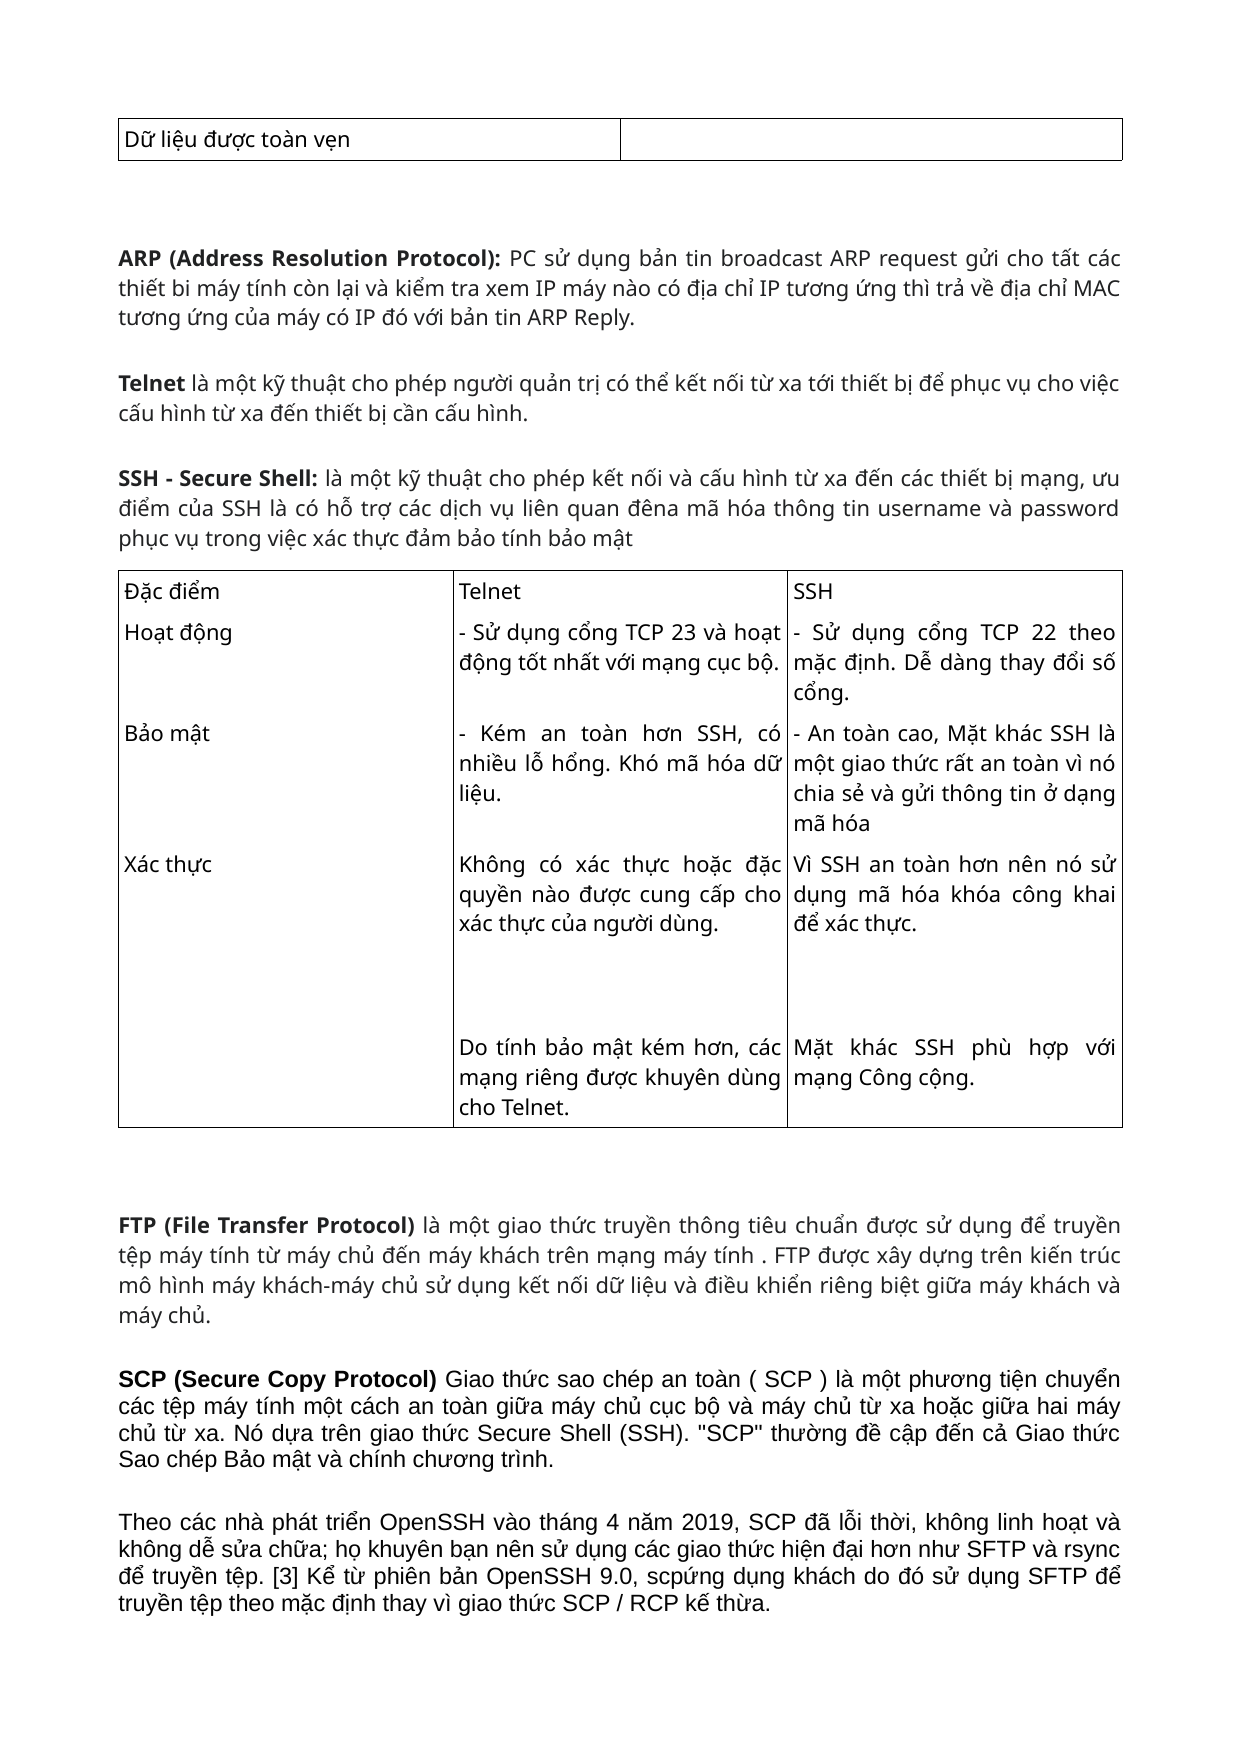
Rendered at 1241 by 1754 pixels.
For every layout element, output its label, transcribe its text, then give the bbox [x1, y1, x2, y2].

text Theo các nhà phát triển OpenSSH vào tháng 4 năm 2019, SCP đã lỗi thời, không linh hoạt và không dễ sửa chữa; họ khuyên bạn nên sử dụng các giao thức hiện đại hơn như SFTP và rsync để truyền tệp. [3] Kể từ phiên bản OpenSSH 9.0, scpứng dụng khách do đó sử dụng SFTP để truyền tệp theo mặc định thay vì giao thức SCP / RCP kế thừa. [118, 1508, 1122, 1616]
table_cell Bảo mật [119, 713, 453, 843]
table_cell Không có xác thực hoặc đặc quyền nào được cung cấp cho xác thực của người dùng. [454, 843, 787, 944]
table_cell - Kém an toàn hơn SSH, có nhiều lỗ hổng. Khó mã hóa dữ liệu. [454, 713, 787, 843]
table_header SSH [788, 571, 1122, 612]
table_cell - Sử dụng cổng TCP 23 và hoạt động tốt nhất với mạng cục bộ. [454, 612, 787, 712]
table_cell Vì SSH an toàn hơn nên nó sử dụng mã hóa khóa công khai để xác thực. [788, 843, 1122, 944]
table_cell Do tính bảo mật kém hơn, các mạng riêng được khuyên dùng cho Telnet. [454, 1026, 787, 1127]
table_header Đặc điểm [119, 571, 453, 612]
table_cell - Sử dụng cổng TCP 22 theo mặc định. Dễ dàng thay đổi số cổng. [788, 612, 1122, 712]
table_cell [119, 944, 453, 985]
table_cell Mặt khác SSH phù hợp với mạng Công cộng. [788, 1026, 1122, 1127]
table_cell [454, 985, 787, 1026]
table_cell [788, 985, 1122, 1026]
table_cell Xác thực [119, 843, 453, 944]
table_cell [119, 1026, 453, 1127]
table_cell - An toàn cao, Mặt khác SSH là một giao thức rất an toàn vì nó chia sẻ và gửi thông tin ở dạng mã hóa [788, 713, 1122, 843]
text SCP (Secure Copy Protocol) Giao thức sao chép an toàn ( SCP ) là một phương tiện chuyển các tệp máy tính một cách an toàn giữa máy chủ cục bộ và máy chủ từ xa hoặc giữa hai máy chủ từ xa. Nó dựa trên giao thức Secure Shell (SSH). "SCP" thường đề cập đến cả Giao thức Sao chép Bảo mật và chính chương trình. [118, 1365, 1122, 1473]
table_cell [119, 985, 453, 1026]
table_cell [788, 944, 1122, 985]
text SSH - Secure Shell: là một kỹ thuật cho phép kết nối và cấu hình từ xa đến các thiết bị mạng, ưu điểm của SSH là có hỗ trợ các dịch vụ liên quan đêna mã hóa thông tin username và password phục vụ trong việc xác thực đảm bảo tính bảo mật [118, 463, 1122, 552]
table_header Telnet [454, 571, 787, 612]
table_cell [454, 944, 787, 985]
table_cell Hoạt động [119, 612, 453, 712]
text Telnet là một kỹ thuật cho phép người quản trị có thể kết nối từ xa tới thiết bị để phục vụ cho việc cấu hình từ xa đến thiết bị cần cấu hình. [118, 368, 1122, 427]
table_cell Dữ liệu được toàn vẹn [119, 119, 620, 159]
table_cell [621, 119, 1122, 159]
text FTP (File Transfer Protocol) là một giao thức truyền thông tiêu chuẩn được sử dụng để truyền tệp máy tính từ máy chủ đến máy khách trên mạng máy tính . FTP được xây dựng trên kiến trúc mô hình máy khách-máy chủ sử dụng kết nối dữ liệu và điều khiển riêng biệt giữa máy khách và máy chủ. [118, 1211, 1122, 1330]
text ARP (Address Resolution Protocol): PC sử dụng bản tin broadcast ARP request gửi cho tất các thiết bi máy tính còn lại và kiểm tra xem IP máy nào có địa chỉ IP tương ứng thì trả về địa chỉ MAC tương ứng của máy có IP đó với bản tin ARP Reply. [118, 243, 1122, 332]
